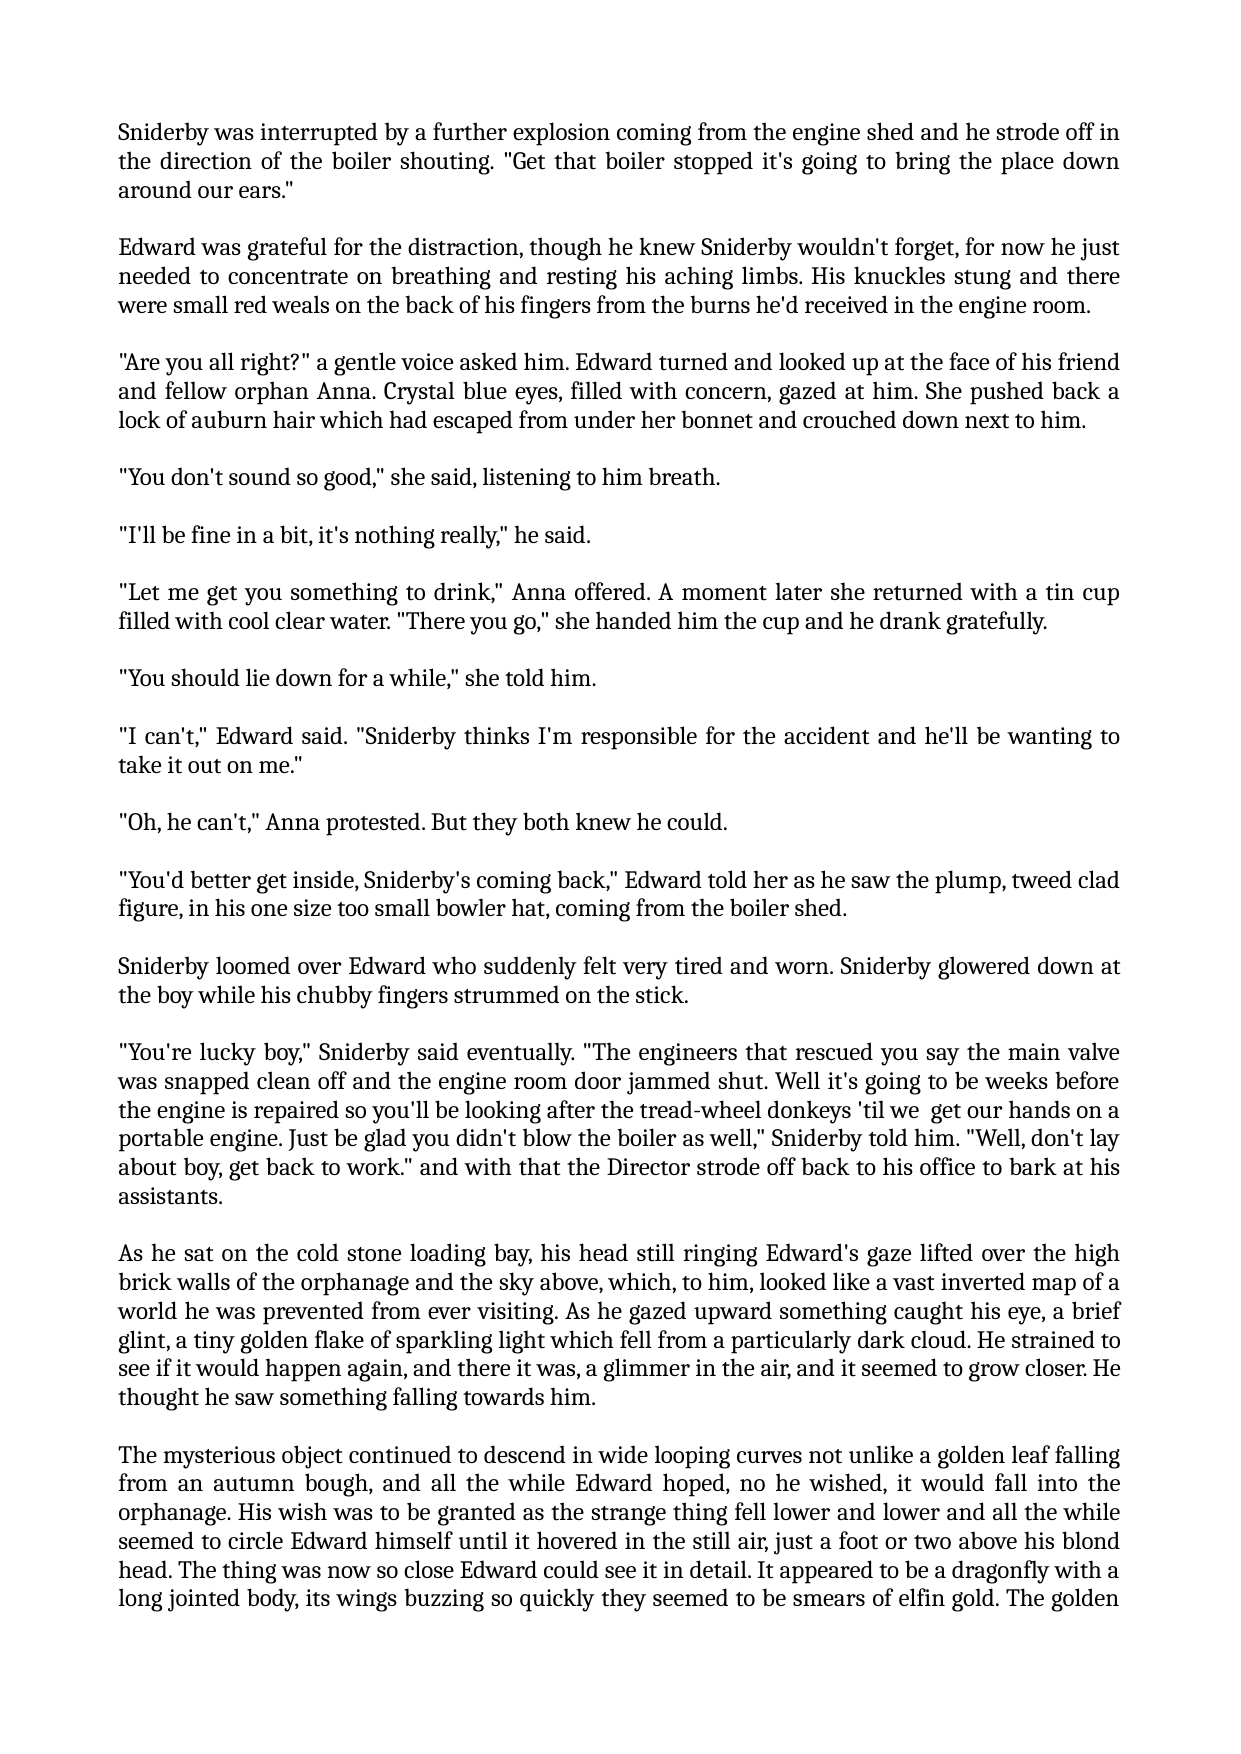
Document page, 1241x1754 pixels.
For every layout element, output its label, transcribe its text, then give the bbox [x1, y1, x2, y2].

text Edward was grateful for the distraction, though he knew Sniderby wouldn't forget, for now he just needed to concentrate on breathing and resting his aching limbs. His knuckles stung and there were small red weals on the back of his fingers from the burns he'd received in the engine room. [118, 233, 1122, 319]
text As he sat on the cold stone loading bay, his head still ringing Edward's gaze lifted over the high brick walls of the orphanage and the sky above, which, to him, looked like a vast inverted map of a world he was prevented from ever visiting. As he gazed upward something caught his eye, a brief glint, a tiny golden flake of sparkling light which fell from a particularly dark cloud. He strained to see if it would happen again, and there it was, a glimmer in the air, and it seemed to grow closer. He thought he saw something falling towards him. [118, 1239, 1122, 1412]
text "You don't sound so good," she said, listening to him breath. [118, 463, 1122, 492]
text Sniderby was interrupted by a further explosion coming from the engine shed and he strode off in the direction of the boiler shouting. "Get that boiler stopped it's going to bring the place down around our ears." [118, 118, 1122, 204]
text The mysterious object continued to descend in wide looping curves not unlike a golden leaf falling from an autumn bough, and all the while Edward hoped, no he wished, it would fall into the orphanage. His wish was to be granted as the strange thing fell lower and lower and all the while seemed to circle Edward himself until it hovered in the still air, just a foot or two above his blond head. The thing was now so close Edward could see it in detail. It appeared to be a dragonfly with a long jointed body, its wings buzzing so quickly they seemed to be smears of elfin gold. The golden [118, 1441, 1122, 1613]
text "You should lie down for a while," she told him. [118, 664, 1122, 693]
text "You'd better get inside, Sniderby's coming back," Edward told her as he saw the plump, tweed clad figure, in his one size too small bowler hat, coming from the boiler shed. [118, 866, 1122, 923]
text "Let me get you something to drink," Anna offered. A moment later she returned with a tin cup filled with cool clear water. "There you go," she handed him the cup and he drank gratefully. [118, 578, 1122, 636]
text "I can't," Edward said. "Sniderby thinks I'm responsible for the accident and he'll be wanting to take it out on me." [118, 722, 1122, 779]
text "Oh, he can't," Anna protested. But they both knew he could. [118, 808, 1122, 837]
text "You're lucky boy," Sniderby said eventually. "The engineers that rescued you say the main valve was snapped clean off and the engine room door jammed shut. Well it's going to be weeks before the engine is repaired so you'll be looking after the tread-wheel donkeys 'til we get our hands on a portable engine. Just be glad you didn't blow the boiler as well," Sniderby told him. "Well, don't lay about boy, get back to work." and with that the Director strode off back to his office to bark at his assistants. [118, 1038, 1122, 1211]
text "I'll be fine in a bit, it's nothing really," he said. [118, 521, 1122, 549]
text "Are you all right?" a gentle voice asked him. Edward turned and looked up at the face of his friend and fellow orphan Anna. Crystal blue eyes, filled with concern, gazed at him. She pushed back a lock of auburn hair which had escaped from under her bonnet and crouched down next to him. [118, 348, 1122, 434]
text Sniderby loomed over Edward who suddenly felt very tired and worn. Sniderby glowered down at the boy while his chubby fingers strummed on the stick. [118, 952, 1122, 1009]
